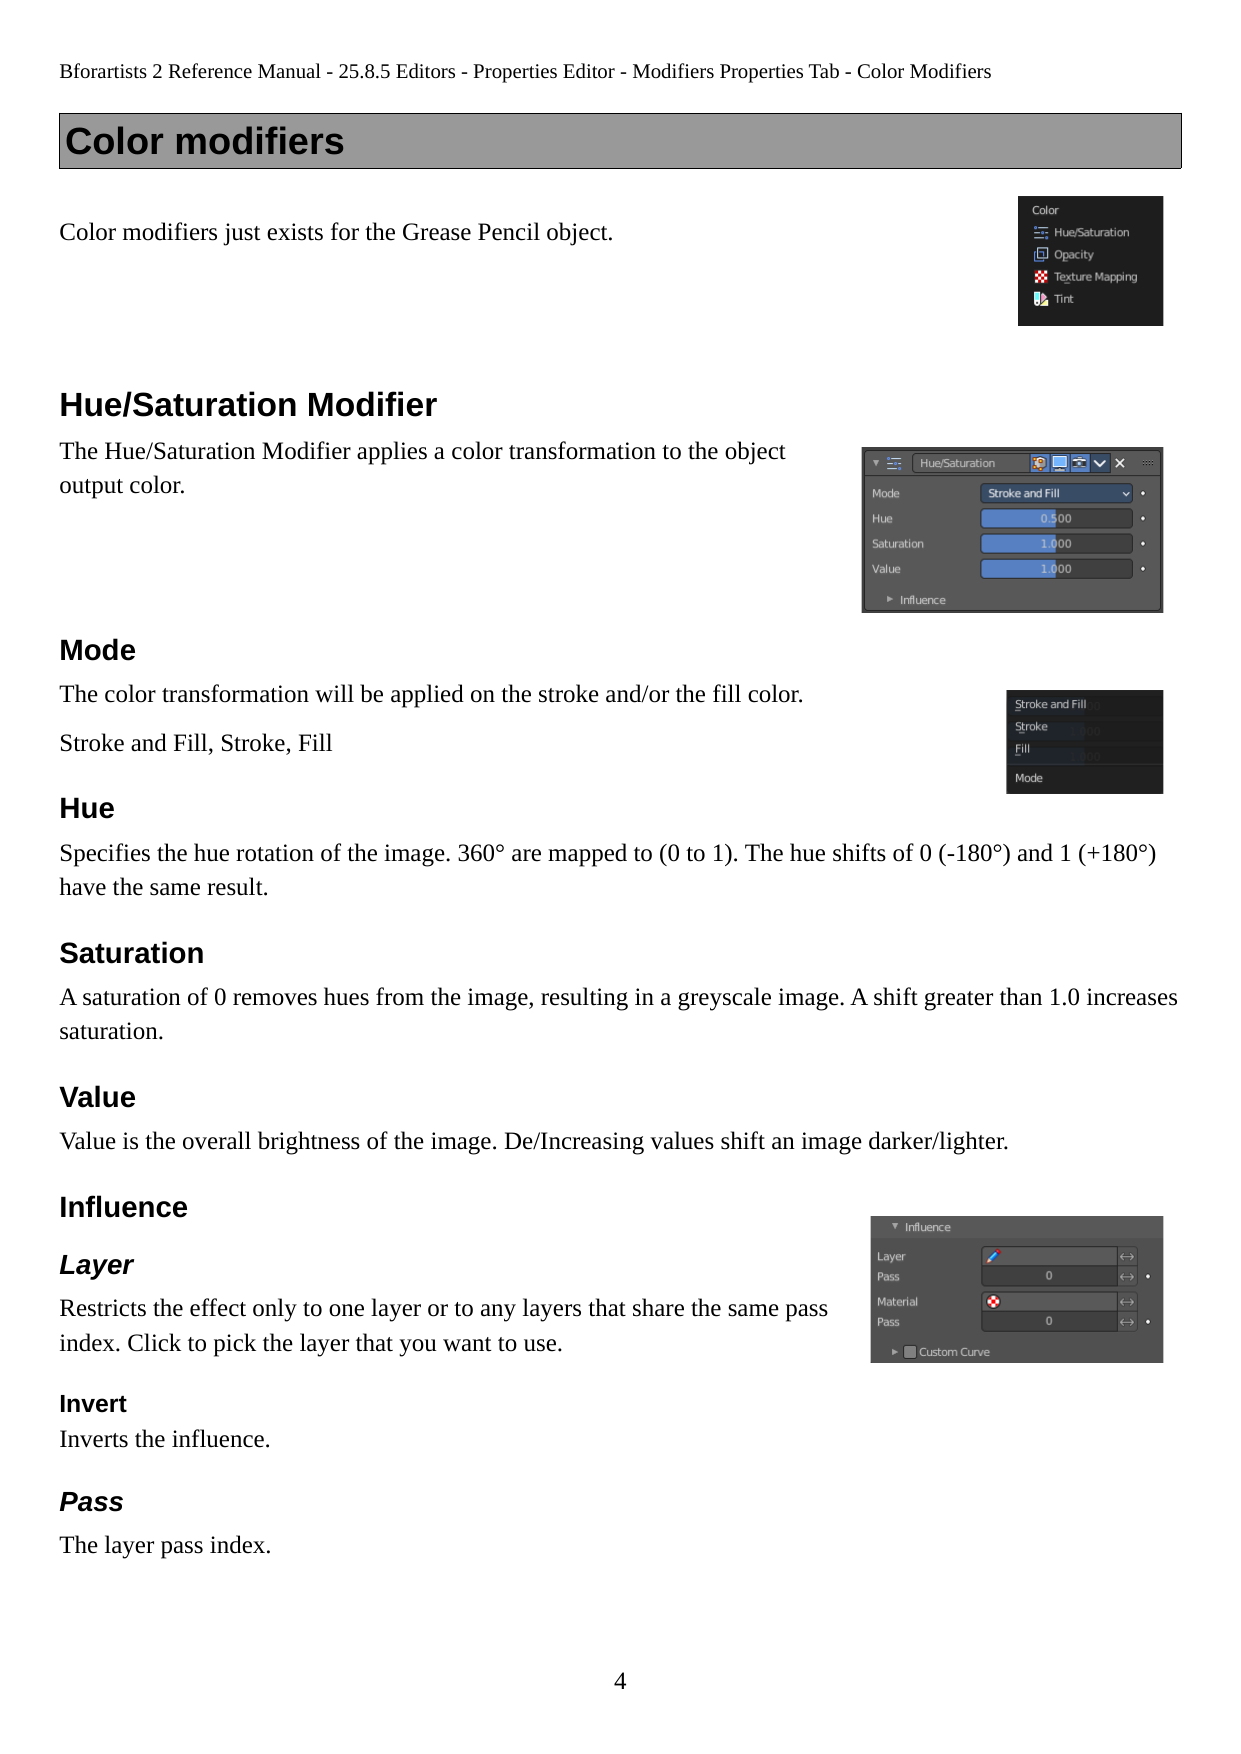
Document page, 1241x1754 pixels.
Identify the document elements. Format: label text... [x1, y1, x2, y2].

subtitle Hue/Saturation Modifier [59, 385, 1181, 424]
subtitle Layer [59, 1249, 870, 1281]
subtitle Pass [59, 1486, 1181, 1517]
text Inverts the influence. [59, 1424, 1181, 1453]
picture [870, 1216, 1164, 1363]
text Specifies the hue rotation of the image. 360° are mapped to (0 to 1). The hue shifts of 0 (-180°) and 1 (+180°) have the same result. [59, 838, 1181, 901]
subtitle Mode [59, 632, 1181, 666]
picture [861, 447, 1164, 613]
text Value is the overall brightness of the image. De/Increasing values shift an image darker/lighter. [59, 1126, 1181, 1155]
subtitle Hue [59, 791, 1181, 825]
picture [1006, 690, 1164, 794]
text The Hue/Saturation Modifier applies a color transformation to the object output color. [59, 436, 1181, 499]
picture [1018, 196, 1164, 326]
text A saturation of 0 removes hues from the image, resulting in a greyscale image. A shift greater than 1.0 increases saturation. [59, 982, 1181, 1045]
text Color modifiers just exists for the Grease Pencil object. [59, 217, 1018, 246]
text The color transformation will be applied on the stroke and/or the fill color. [59, 679, 1181, 707]
subtitle Saturation [59, 936, 1181, 969]
subtitle Invert [59, 1389, 1181, 1418]
subtitle Value [59, 1080, 1181, 1114]
subtitle Influence [59, 1190, 1181, 1224]
text The layer pass index. [59, 1530, 1181, 1559]
table_header Color modifiers [60, 114, 1181, 168]
subtitle [1164, 1249, 1181, 1281]
text Stroke and Fill, Stroke, Fill [59, 728, 1006, 756]
text Restricts the effect only to one layer or to any layers that share the same pass index. Click to pick the layer that you want to use. [59, 1293, 870, 1356]
